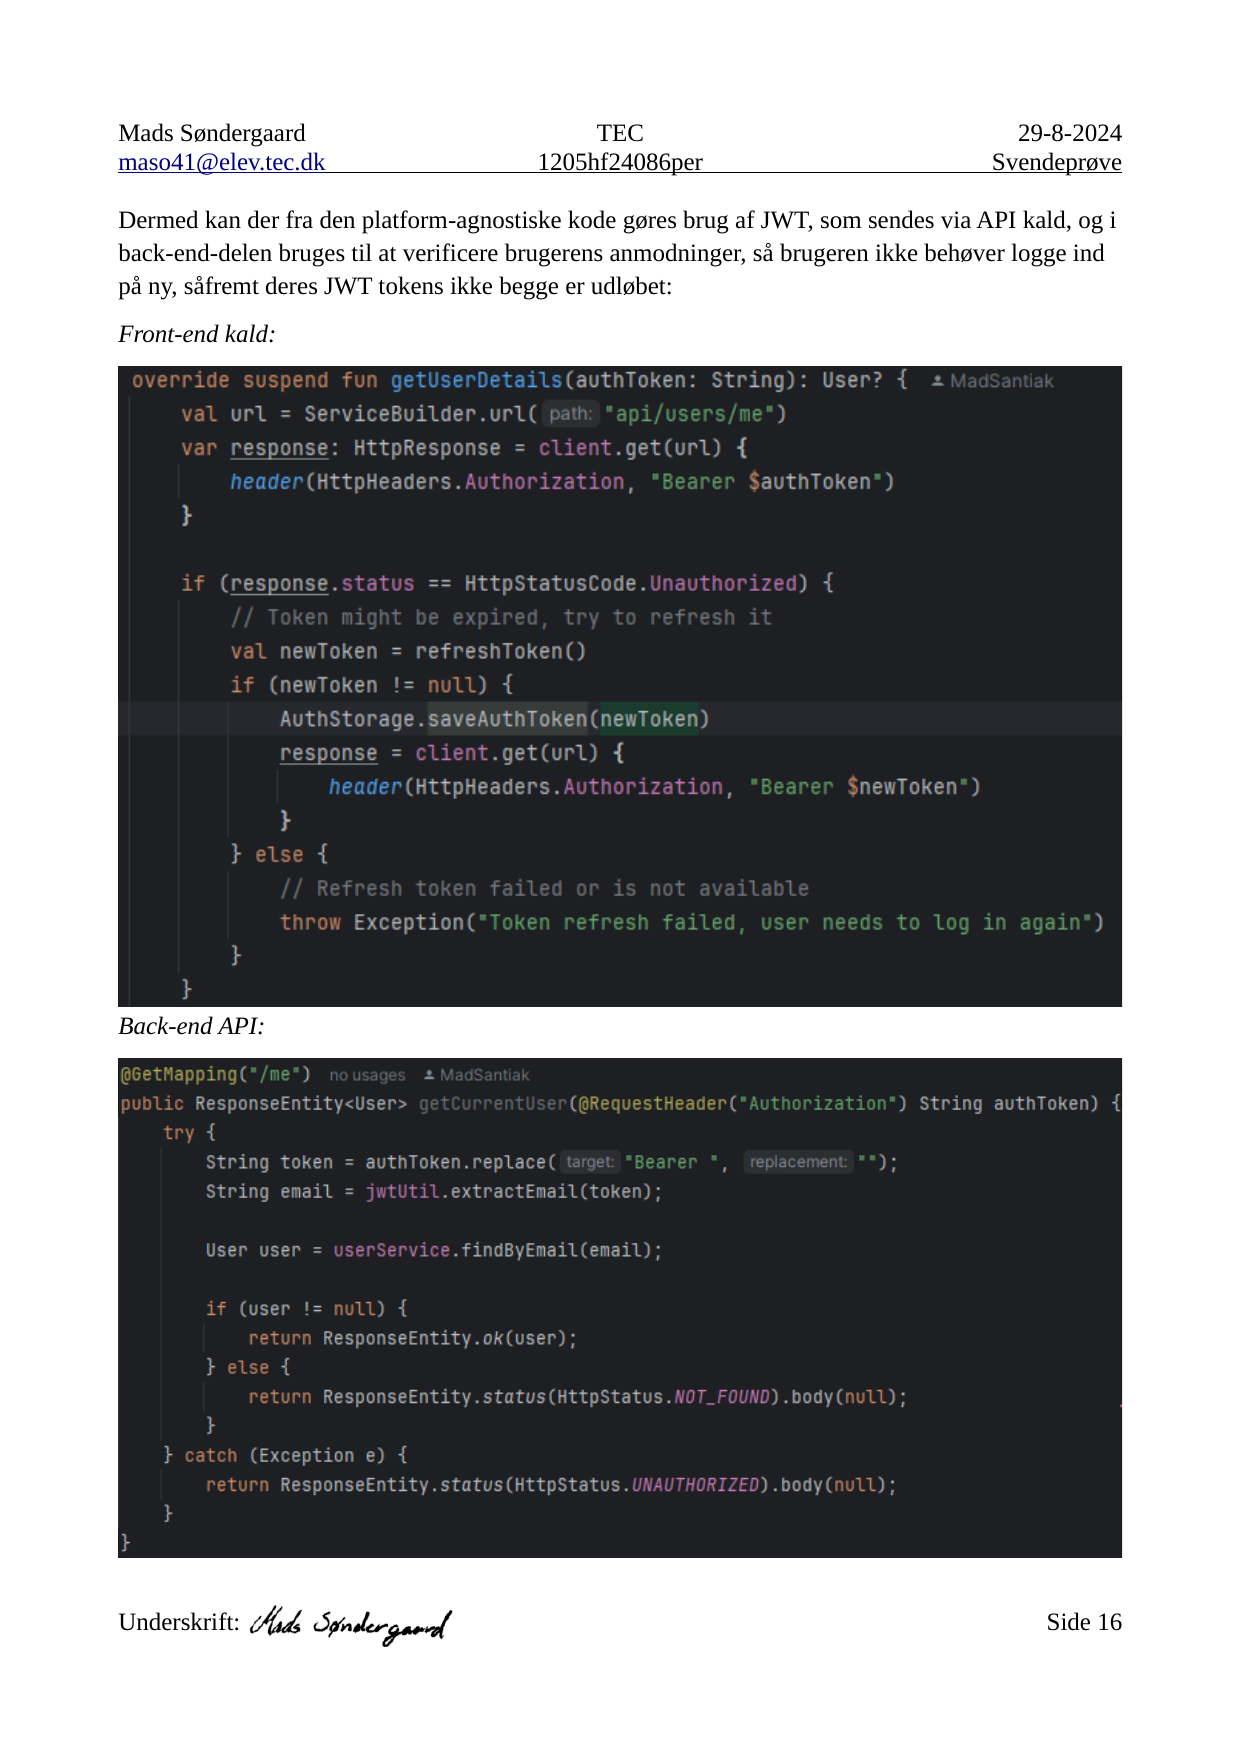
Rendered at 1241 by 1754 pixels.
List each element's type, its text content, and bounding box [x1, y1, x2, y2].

picture [118, 366, 1123, 1007]
picture [118, 1058, 1123, 1558]
text Front-end kald: [118, 319, 1122, 347]
text Back-end API: [118, 1007, 1122, 1040]
picture [244, 1600, 458, 1647]
text Dermed kan der fra den platform-agnostiske kode gøres brug af JWT, som sendes via API kald, og i back-end-delen bruges til at verificere brugerens anmodninger, så brugeren ikke behøver logge ind på ny, såfremt deres JWT tokens ikke begge er udløbet: [118, 205, 1122, 300]
